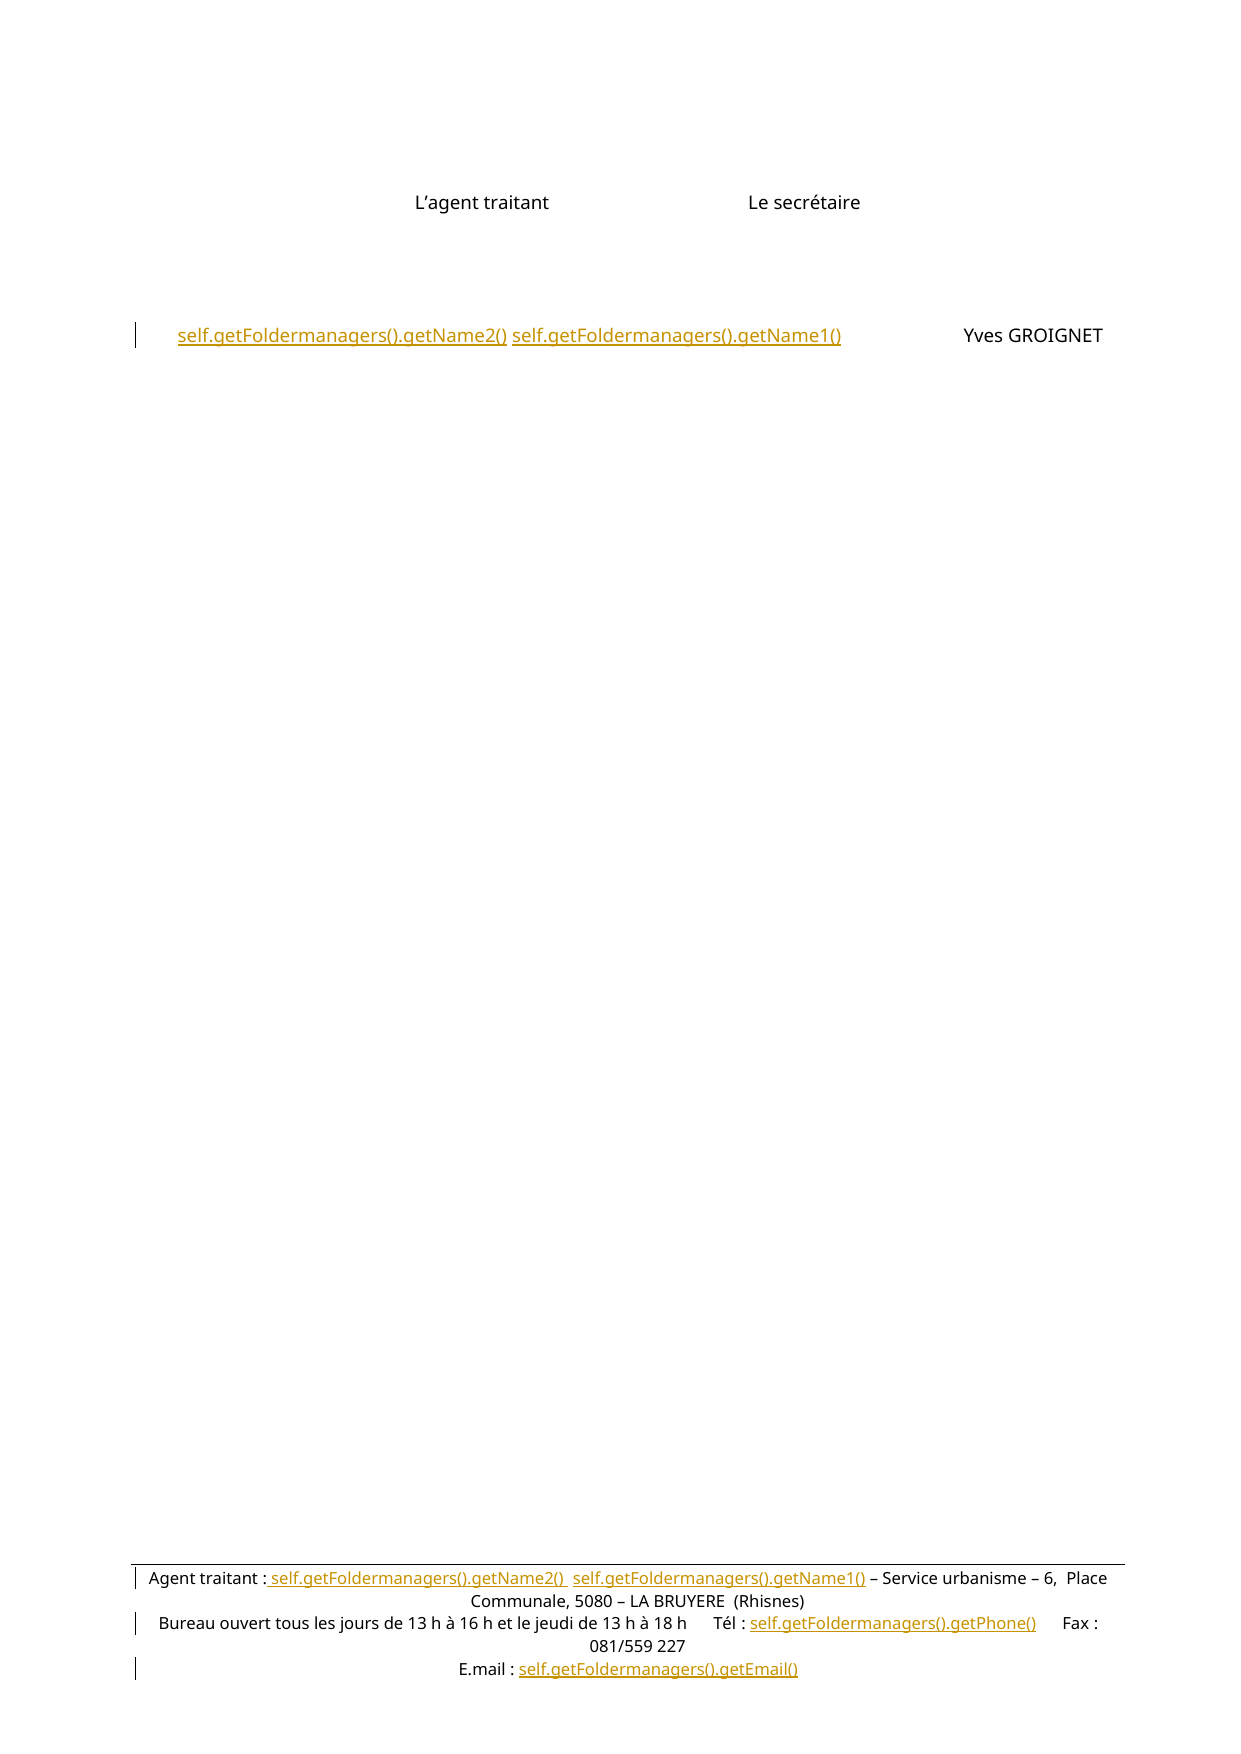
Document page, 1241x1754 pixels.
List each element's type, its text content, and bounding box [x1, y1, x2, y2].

text L’agent traitant Le secrétaire [150, 189, 1125, 214]
text self.getFoldermanagers().getName2() self.getFoldermanagers().getName1() Yves GROIGNET [150, 322, 1125, 348]
